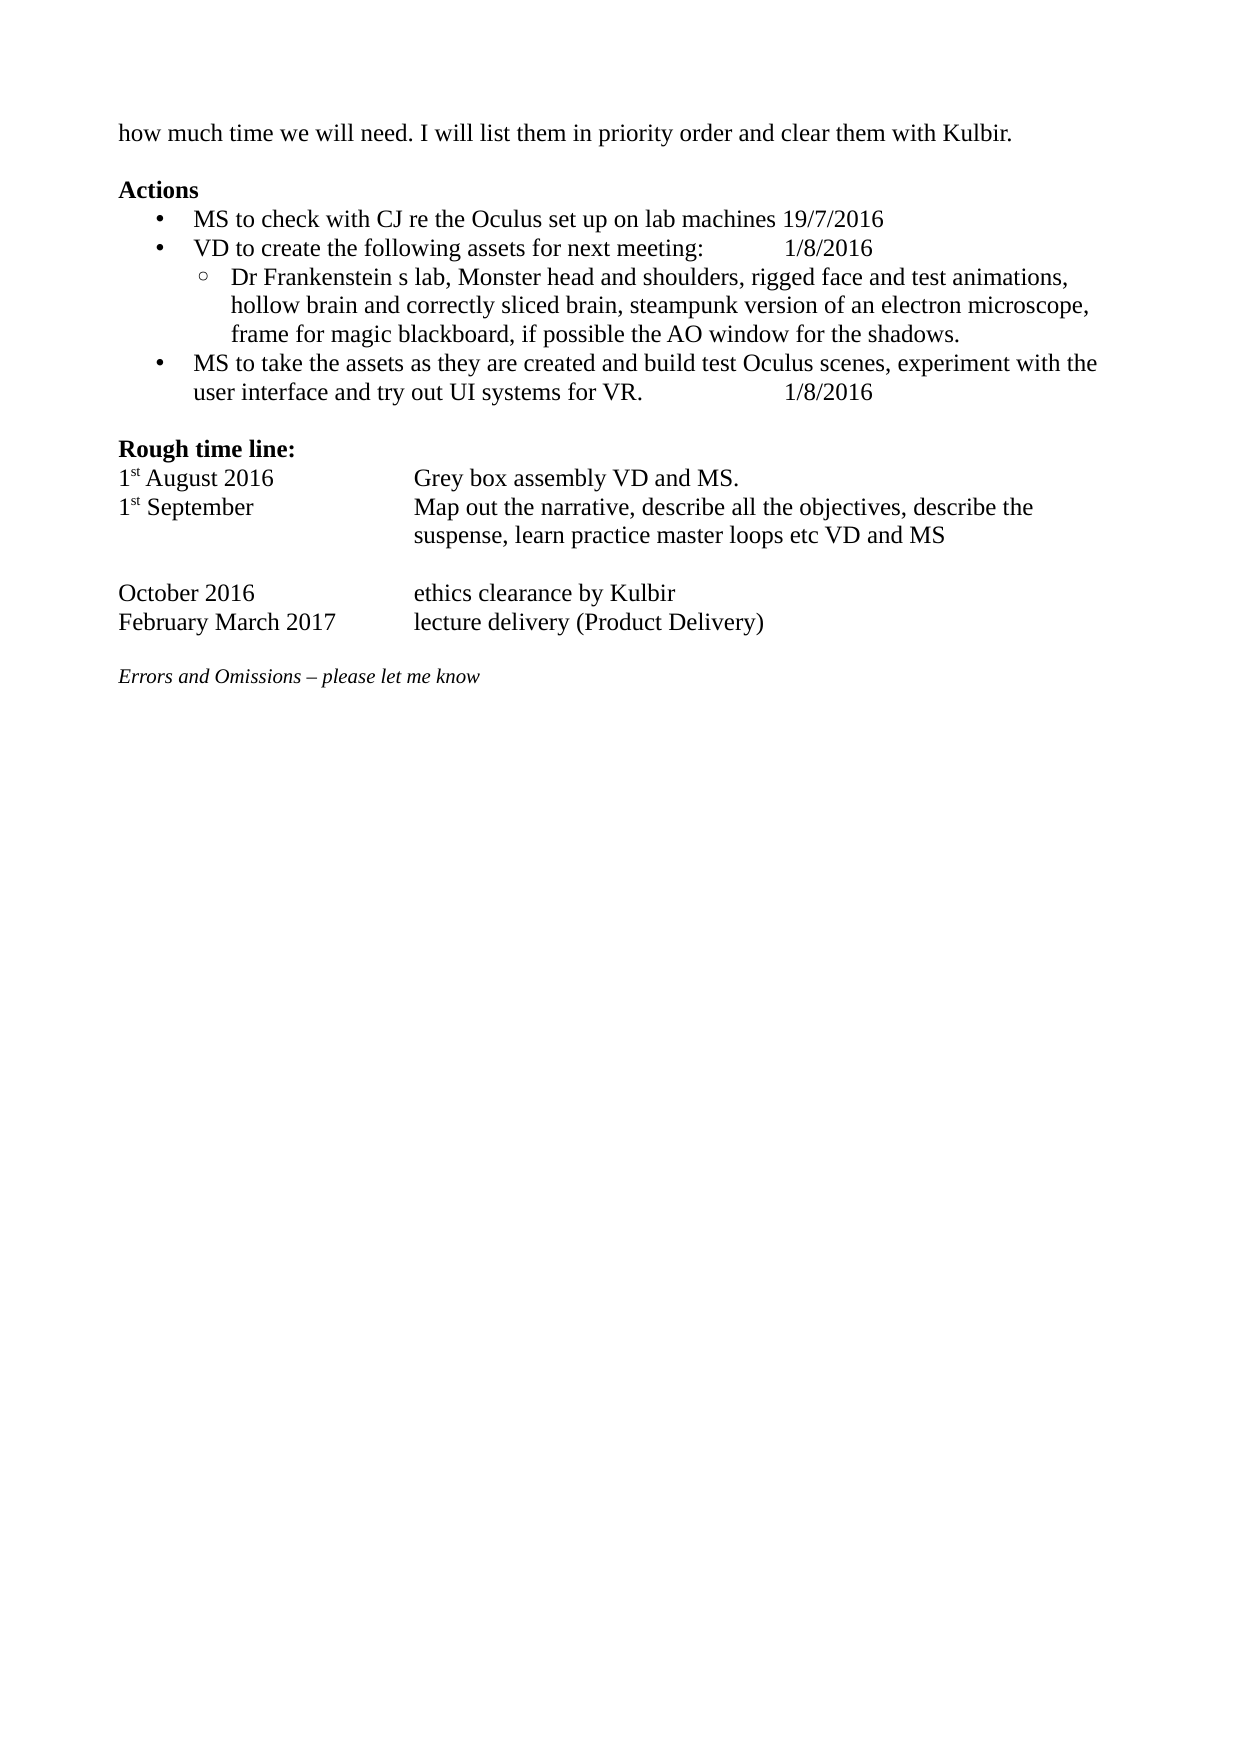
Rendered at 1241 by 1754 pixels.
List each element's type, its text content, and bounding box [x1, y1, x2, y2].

list MS to check with CJ re the Oculus set up on lab machines 19/7/2016 [156, 204, 1122, 233]
list MS to take the assets as they are created and build test Oculus scenes, experiment with the user interface and try out UI systems for VR. 1/8/2016 [156, 348, 1122, 406]
text February March 2017 lecture delivery (Product Delivery) [118, 607, 1122, 636]
text Rough time line: [118, 434, 1122, 463]
text 1st September Map out the narrative, describe all the objectives, describe the suspense, learn practice master loops etc VD and MS [118, 492, 1122, 549]
text October 2016 ethics clearance by Kulbir [118, 578, 1122, 607]
text 1st August 2016 Grey box assembly VD and MS. [118, 463, 1122, 492]
list VD to create the following assets for next meeting: 1/8/2016 [156, 233, 1122, 262]
text Actions [118, 176, 1122, 204]
text Errors and Omissions – please let me know [118, 664, 1122, 688]
list Dr Frankenstein s lab, Monster head and shoulders, rigged face and test animations, hollow brain and correctly sliced brain, steampunk version of an electron microscope, frame for magic blackboard, if possible the AO window for the shadows. [193, 262, 1122, 348]
text how much time we will need. I will list them in priority order and clear them with Kulbir. [118, 118, 1122, 147]
